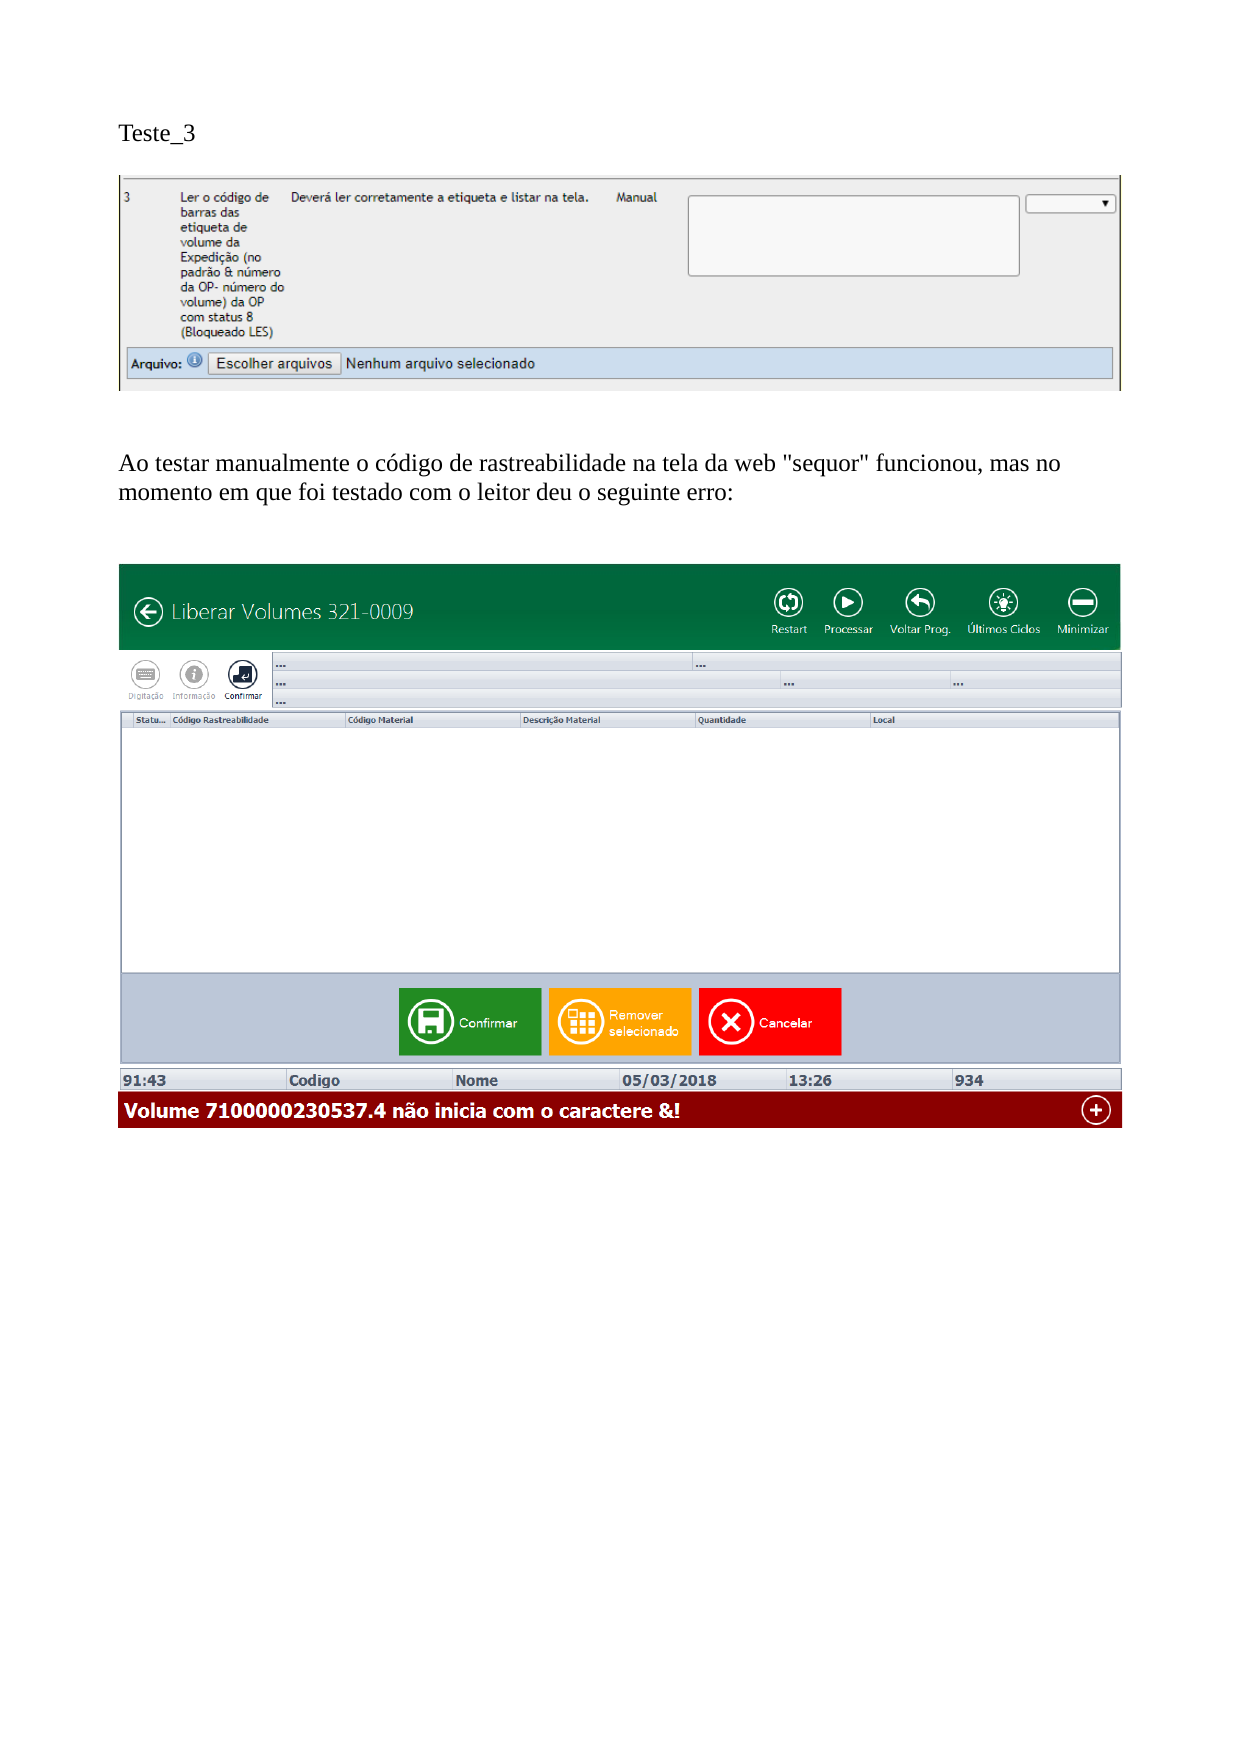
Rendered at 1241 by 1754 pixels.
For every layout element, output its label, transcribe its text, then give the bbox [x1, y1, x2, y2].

text Teste_3 [118, 118, 1122, 147]
text Ao testar manualmente o código de rastreabilidade na tela da web "sequor" funcionou, mas no momento em que foi testado com o leitor deu o seguinte erro: [118, 448, 1122, 506]
picture [118, 563, 1123, 1128]
